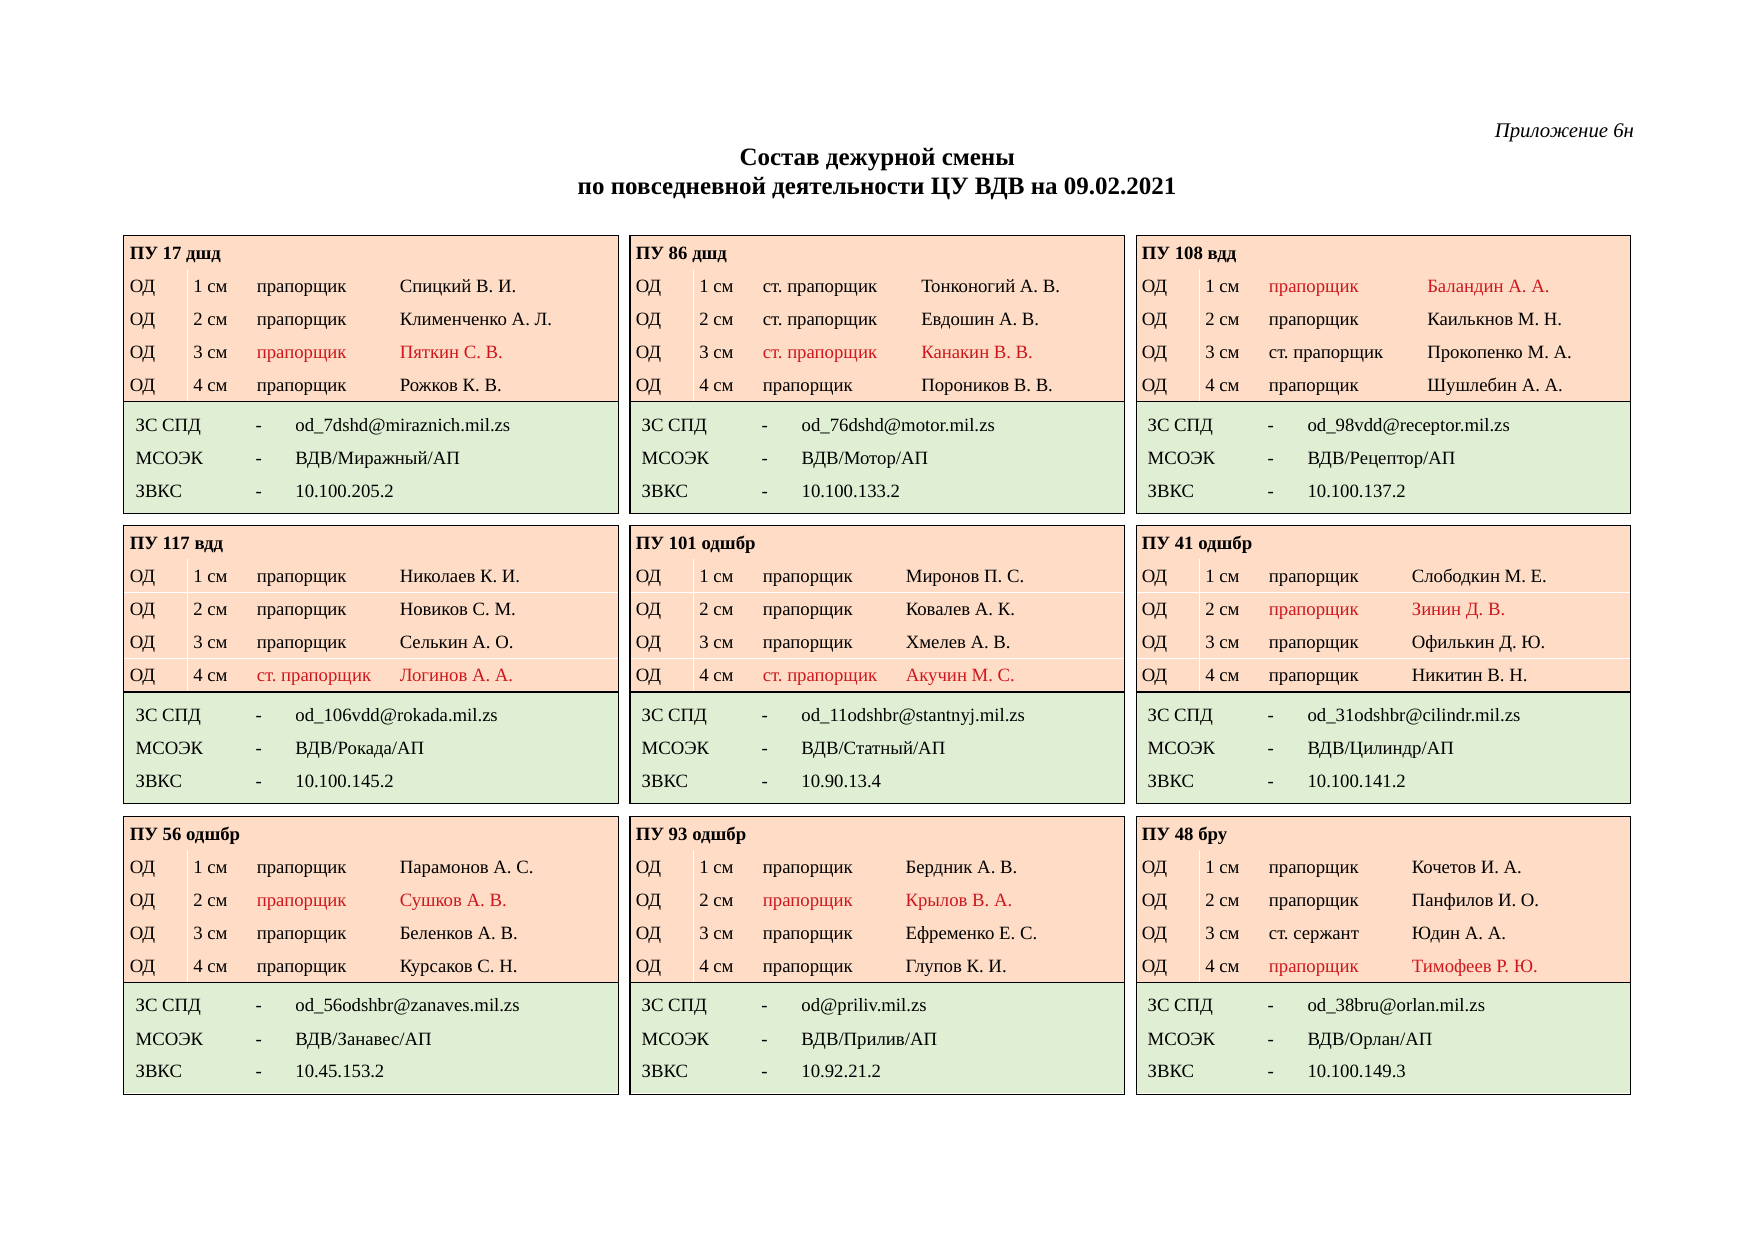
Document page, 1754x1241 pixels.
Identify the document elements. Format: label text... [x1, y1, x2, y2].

table_cell Николаев К. И. [394, 559, 618, 592]
table_cell [624, 810, 1130, 1100]
table_header od_31odshbr@cilindr.mil.zs [1302, 698, 1625, 731]
table_cell прапорщик [251, 916, 394, 949]
table_cell 1 см [188, 269, 251, 302]
table_cell прапорщик [251, 625, 394, 658]
table_cell МСОЭК [130, 731, 249, 764]
table_cell Канакин В. В. [915, 335, 1124, 368]
table_cell 1 см [694, 269, 757, 302]
table_header ЗС СПД [1142, 989, 1262, 1022]
table_cell - [250, 731, 289, 764]
table_cell ЗВКС [130, 764, 249, 797]
table_cell [631, 693, 1124, 803]
table_cell 2 см [1200, 883, 1263, 916]
table_header ЗС СПД [636, 989, 756, 1022]
table_cell Тонконогий А. В. [915, 269, 1124, 302]
table_cell Пороников В. В. [915, 368, 1124, 401]
table_header od_7dshd@miraznich.mil.zs [290, 408, 613, 441]
table_cell ВДВ/Рокада/АП [290, 731, 613, 764]
table_header - [756, 698, 796, 731]
table_cell 10.100.137.2 [1302, 474, 1625, 507]
table_cell Баландин А. А. [1421, 269, 1630, 302]
table_cell ОД [631, 368, 693, 401]
table_cell [624, 1100, 1130, 1133]
table_cell прапорщик [757, 949, 900, 982]
table_cell Евдошин А. В. [915, 302, 1124, 335]
table_cell 4 см [188, 368, 251, 401]
table_header ПУ 41 одшбр [1137, 526, 1630, 559]
table_cell Хмелев А. В. [900, 625, 1124, 658]
table_cell ст. прапорщик [1263, 335, 1421, 368]
table_cell - [756, 764, 796, 797]
table_cell 1 см [1200, 269, 1263, 302]
table_cell прапорщик [1263, 659, 1406, 691]
table_cell 2 см [1200, 593, 1263, 625]
table_cell ЗВКС [636, 1055, 756, 1088]
table_cell 1 см [694, 559, 757, 592]
table_cell 3 см [1200, 625, 1263, 658]
table_cell Ковалев А. К. [900, 593, 1124, 625]
table_cell ОД [124, 916, 187, 949]
table_cell Пяткин С. В. [394, 335, 618, 368]
table_cell МСОЭК [1142, 731, 1262, 764]
table_header - [1262, 408, 1302, 441]
table_cell ОД [1137, 302, 1199, 335]
table_cell Офилькин Д. Ю. [1406, 625, 1630, 658]
table_cell МСОЭК [636, 1022, 756, 1055]
table_cell - [756, 731, 796, 764]
table_cell 3 см [694, 625, 757, 658]
table_cell ВДВ/Статный/АП [796, 731, 1119, 764]
table_cell 1 см [188, 559, 251, 592]
table_header [624, 229, 1130, 519]
table_cell ОД [1137, 335, 1199, 368]
table_cell ОД [1137, 625, 1199, 658]
table_cell [118, 1100, 624, 1133]
table_header ЗС СПД [1142, 408, 1262, 441]
table_cell ОД [631, 593, 693, 625]
table_cell прапорщик [251, 593, 394, 625]
table_header ПУ 86 дшд [631, 236, 1124, 269]
table_cell ОД [631, 659, 693, 691]
table_cell 2 см [188, 302, 251, 335]
table_cell [118, 520, 624, 810]
table_cell 3 см [188, 335, 251, 368]
table_cell ОД [124, 593, 187, 625]
table_cell ОД [1137, 883, 1199, 916]
table_cell ОД [124, 368, 187, 401]
table_cell ст. прапорщик [757, 269, 915, 302]
table_cell Акучин М. С. [900, 659, 1124, 691]
table_cell Юдин А. А. [1406, 916, 1630, 949]
table_header - [250, 408, 289, 441]
table_cell 3 см [1200, 916, 1263, 949]
table_cell [124, 693, 618, 803]
table_cell ЗВКС [130, 1055, 249, 1088]
table_cell 4 см [1200, 949, 1263, 982]
table_cell прапорщик [757, 883, 900, 916]
table_cell ОД [124, 335, 187, 368]
table_header od_76dshd@motor.mil.zs [796, 408, 1119, 441]
table_cell прапорщик [251, 335, 394, 368]
table_cell прапорщик [251, 368, 394, 401]
table_cell Новиков С. М. [394, 593, 618, 625]
table_cell 2 см [694, 883, 757, 916]
table_cell - [1262, 731, 1302, 764]
table_cell 1 см [1200, 850, 1263, 883]
table_cell ОД [631, 883, 693, 916]
table_cell прапорщик [251, 850, 394, 883]
table_header od_106vdd@rokada.mil.zs [290, 698, 613, 731]
table_cell 3 см [694, 916, 757, 949]
table_cell ОД [631, 625, 693, 658]
table_cell ЗВКС [1142, 764, 1262, 797]
table_cell Селькин А. О. [394, 625, 618, 658]
table_cell Логинов А. А. [394, 659, 618, 691]
table_cell [631, 402, 1124, 513]
table_header od_98vdd@receptor.mil.zs [1302, 408, 1625, 441]
table_cell - [250, 1022, 289, 1055]
table_cell 10.100.133.2 [796, 474, 1119, 507]
table_cell ОД [1137, 368, 1199, 401]
table_cell ОД [124, 659, 187, 691]
table_cell МСОЭК [1142, 441, 1262, 474]
table_cell 2 см [188, 883, 251, 916]
table_cell 10.90.13.4 [796, 764, 1119, 797]
table_cell ОД [124, 559, 187, 592]
table_cell ЗВКС [636, 474, 756, 507]
table_cell ОД [631, 269, 693, 302]
table_cell ЗВКС [636, 764, 756, 797]
table_cell Глупов К. И. [900, 949, 1124, 982]
table_cell ОД [1137, 559, 1199, 592]
table_cell [124, 983, 618, 1093]
table_cell ОД [631, 302, 693, 335]
table_cell - [1262, 474, 1302, 507]
table_cell [1130, 810, 1636, 1100]
table_cell ОД [1137, 850, 1199, 883]
table_cell 3 см [188, 625, 251, 658]
table_cell прапорщик [1263, 593, 1406, 625]
table_cell - [250, 441, 289, 474]
table_cell ст. сержант [1263, 916, 1406, 949]
table_header - [1262, 989, 1302, 1022]
table_cell Шушлебин А. А. [1421, 368, 1630, 401]
table_cell прапорщик [1263, 850, 1406, 883]
table_cell прапорщик [251, 559, 394, 592]
table_cell 4 см [1200, 368, 1263, 401]
table_cell 10.100.205.2 [290, 474, 613, 507]
table_cell 10.100.149.3 [1302, 1055, 1625, 1088]
table_cell ОД [1137, 949, 1199, 982]
table_cell ВДВ/Мотор/АП [796, 441, 1119, 474]
table_cell [624, 520, 1130, 810]
table_cell Спицкий В. И. [394, 269, 618, 302]
table_cell 4 см [694, 949, 757, 982]
table_cell Каилькнов М. Н. [1421, 302, 1630, 335]
table_header ЗС СПД [636, 698, 756, 731]
table_cell прапорщик [1263, 883, 1406, 916]
table_cell ОД [1137, 916, 1199, 949]
table_cell - [250, 474, 289, 507]
table_cell ОД [631, 335, 693, 368]
table_cell 2 см [694, 593, 757, 625]
table_cell прапорщик [251, 949, 394, 982]
table_cell прапорщик [251, 883, 394, 916]
table_cell ВДВ/Орлан/АП [1302, 1022, 1625, 1055]
table_cell - [1262, 1055, 1302, 1088]
table_cell ОД [124, 883, 187, 916]
table_cell [124, 402, 618, 513]
table_cell ст. прапорщик [251, 659, 394, 691]
table_cell ОД [631, 916, 693, 949]
table_cell 1 см [188, 850, 251, 883]
table_header - [756, 408, 796, 441]
table_cell Курсаков С. Н. [394, 949, 618, 982]
table_cell 4 см [188, 949, 251, 982]
table_cell [1130, 1100, 1636, 1133]
table_cell Бердник А. В. [900, 850, 1124, 883]
table_header ЗС СПД [130, 989, 249, 1022]
table_cell прапорщик [757, 916, 900, 949]
table_header ПУ 101 одшбр [631, 526, 1124, 559]
table_cell [1130, 520, 1636, 810]
table_header od_56odshbr@zanaves.mil.zs [290, 989, 613, 1022]
table_header ЗС СПД [130, 698, 249, 731]
table_header ПУ 108 вдд [1137, 236, 1630, 269]
table_cell прапорщик [1263, 302, 1421, 335]
table_cell 2 см [1200, 302, 1263, 335]
table_header - [756, 989, 796, 1022]
table_cell Кочетов И. А. [1406, 850, 1630, 883]
table_cell [1137, 693, 1630, 803]
table_cell ОД [124, 269, 187, 302]
table_cell [1137, 983, 1630, 1093]
table_header od_38bru@orlan.mil.zs [1302, 989, 1625, 1022]
table_cell прапорщик [757, 593, 900, 625]
table_cell ЗВКС [1142, 474, 1262, 507]
table_cell МСОЭК [130, 441, 249, 474]
table_cell МСОЭК [1142, 1022, 1262, 1055]
table_cell ЗВКС [130, 474, 249, 507]
table_cell ст. прапорщик [757, 659, 900, 691]
table_cell Никитин В. Н. [1406, 659, 1630, 691]
table_cell ОД [631, 949, 693, 982]
table_cell 10.100.141.2 [1302, 764, 1625, 797]
table_cell прапорщик [1263, 559, 1406, 592]
table_cell ВДВ/Прилив/АП [796, 1022, 1119, 1055]
table_cell ОД [1137, 593, 1199, 625]
table_cell ст. прапорщик [757, 335, 915, 368]
table_cell Тимофеев Р. Ю. [1406, 949, 1630, 982]
table_cell 4 см [694, 368, 757, 401]
table_header ЗС СПД [1142, 698, 1262, 731]
table_cell ОД [1137, 659, 1199, 691]
table_cell прапорщик [1263, 368, 1421, 401]
table_cell ВДВ/Рецептор/АП [1302, 441, 1625, 474]
table_cell Клименченко А. Л. [394, 302, 618, 335]
table_header [118, 229, 624, 519]
table_header - [1262, 698, 1302, 731]
table_cell - [756, 474, 796, 507]
table_cell Крылов В. А. [900, 883, 1124, 916]
table_header od_11odshbr@stantnyj.mil.zs [796, 698, 1119, 731]
table_cell прапорщик [757, 625, 900, 658]
table_cell Парамонов А. С. [394, 850, 618, 883]
table_cell прапорщик [1263, 949, 1406, 982]
table_cell ВДВ/Миражный/АП [290, 441, 613, 474]
table_cell - [756, 1022, 796, 1055]
table_cell - [756, 441, 796, 474]
table_cell ОД [1137, 269, 1199, 302]
table_cell - [250, 764, 289, 797]
table_cell Миронов П. С. [900, 559, 1124, 592]
table_cell прапорщик [251, 269, 394, 302]
table_cell Панфилов И. О. [1406, 883, 1630, 916]
table_cell МСОЭК [636, 441, 756, 474]
table_header ПУ 17 дшд [124, 236, 618, 269]
table_cell ОД [124, 949, 187, 982]
table_cell Сушков А. В. [394, 883, 618, 916]
table_header od@priliv.mil.zs [796, 989, 1119, 1022]
table_cell ОД [124, 302, 187, 335]
table_cell ВДВ/Цилиндр/АП [1302, 731, 1625, 764]
table_cell прапорщик [251, 302, 394, 335]
table_cell - [756, 1055, 796, 1088]
table_cell прапорщик [757, 368, 915, 401]
table_cell ОД [124, 625, 187, 658]
table_cell Слободкин М. Е. [1406, 559, 1630, 592]
table_header ПУ 48 бру [1137, 817, 1630, 850]
table_cell 4 см [188, 659, 251, 691]
table_cell МСОЭК [636, 731, 756, 764]
table_cell 2 см [188, 593, 251, 625]
table_cell МСОЭК [130, 1022, 249, 1055]
table_cell ОД [124, 850, 187, 883]
table_cell Зинин Д. В. [1406, 593, 1630, 625]
table_cell [1137, 402, 1630, 513]
table_cell 1 см [694, 850, 757, 883]
table_cell 3 см [694, 335, 757, 368]
table_cell прапорщик [757, 559, 900, 592]
table_cell [118, 810, 624, 1100]
table_cell 10.45.153.2 [290, 1055, 613, 1088]
table_cell Рожков К. В. [394, 368, 618, 401]
table_header [1130, 229, 1636, 519]
table_header ПУ 117 вдд [124, 526, 618, 559]
table_cell 4 см [694, 659, 757, 691]
table_cell 3 см [188, 916, 251, 949]
table_header ПУ 56 одшбр [124, 817, 618, 850]
table_cell ОД [631, 850, 693, 883]
table_cell - [1262, 441, 1302, 474]
table_header ПУ 93 одшбр [631, 817, 1124, 850]
table_cell ст. прапорщик [757, 302, 915, 335]
table_cell прапорщик [1263, 625, 1406, 658]
table_cell 10.92.21.2 [796, 1055, 1119, 1088]
table_cell ВДВ/Занавес/АП [290, 1022, 613, 1055]
table_cell ЗВКС [1142, 1055, 1262, 1088]
table_cell 2 см [694, 302, 757, 335]
table_header - [250, 989, 289, 1022]
table_cell ОД [631, 559, 693, 592]
table_cell Ефременко Е. С. [900, 916, 1124, 949]
table_cell 1 см [1200, 559, 1263, 592]
table_header - [250, 698, 289, 731]
table_cell - [1262, 1022, 1302, 1055]
table_cell [631, 983, 1124, 1093]
table_cell прапорщик [757, 850, 900, 883]
table_cell 3 см [1200, 335, 1263, 368]
table_cell Беленков А. В. [394, 916, 618, 949]
table_cell 4 см [1200, 659, 1263, 691]
table_cell 10.100.145.2 [290, 764, 613, 797]
table_cell - [1262, 764, 1302, 797]
table_header ЗС СПД [130, 408, 249, 441]
table_cell прапорщик [1263, 269, 1421, 302]
table_header ЗС СПД [636, 408, 756, 441]
table_cell - [250, 1055, 289, 1088]
table_cell Прокопенко М. А. [1421, 335, 1630, 368]
